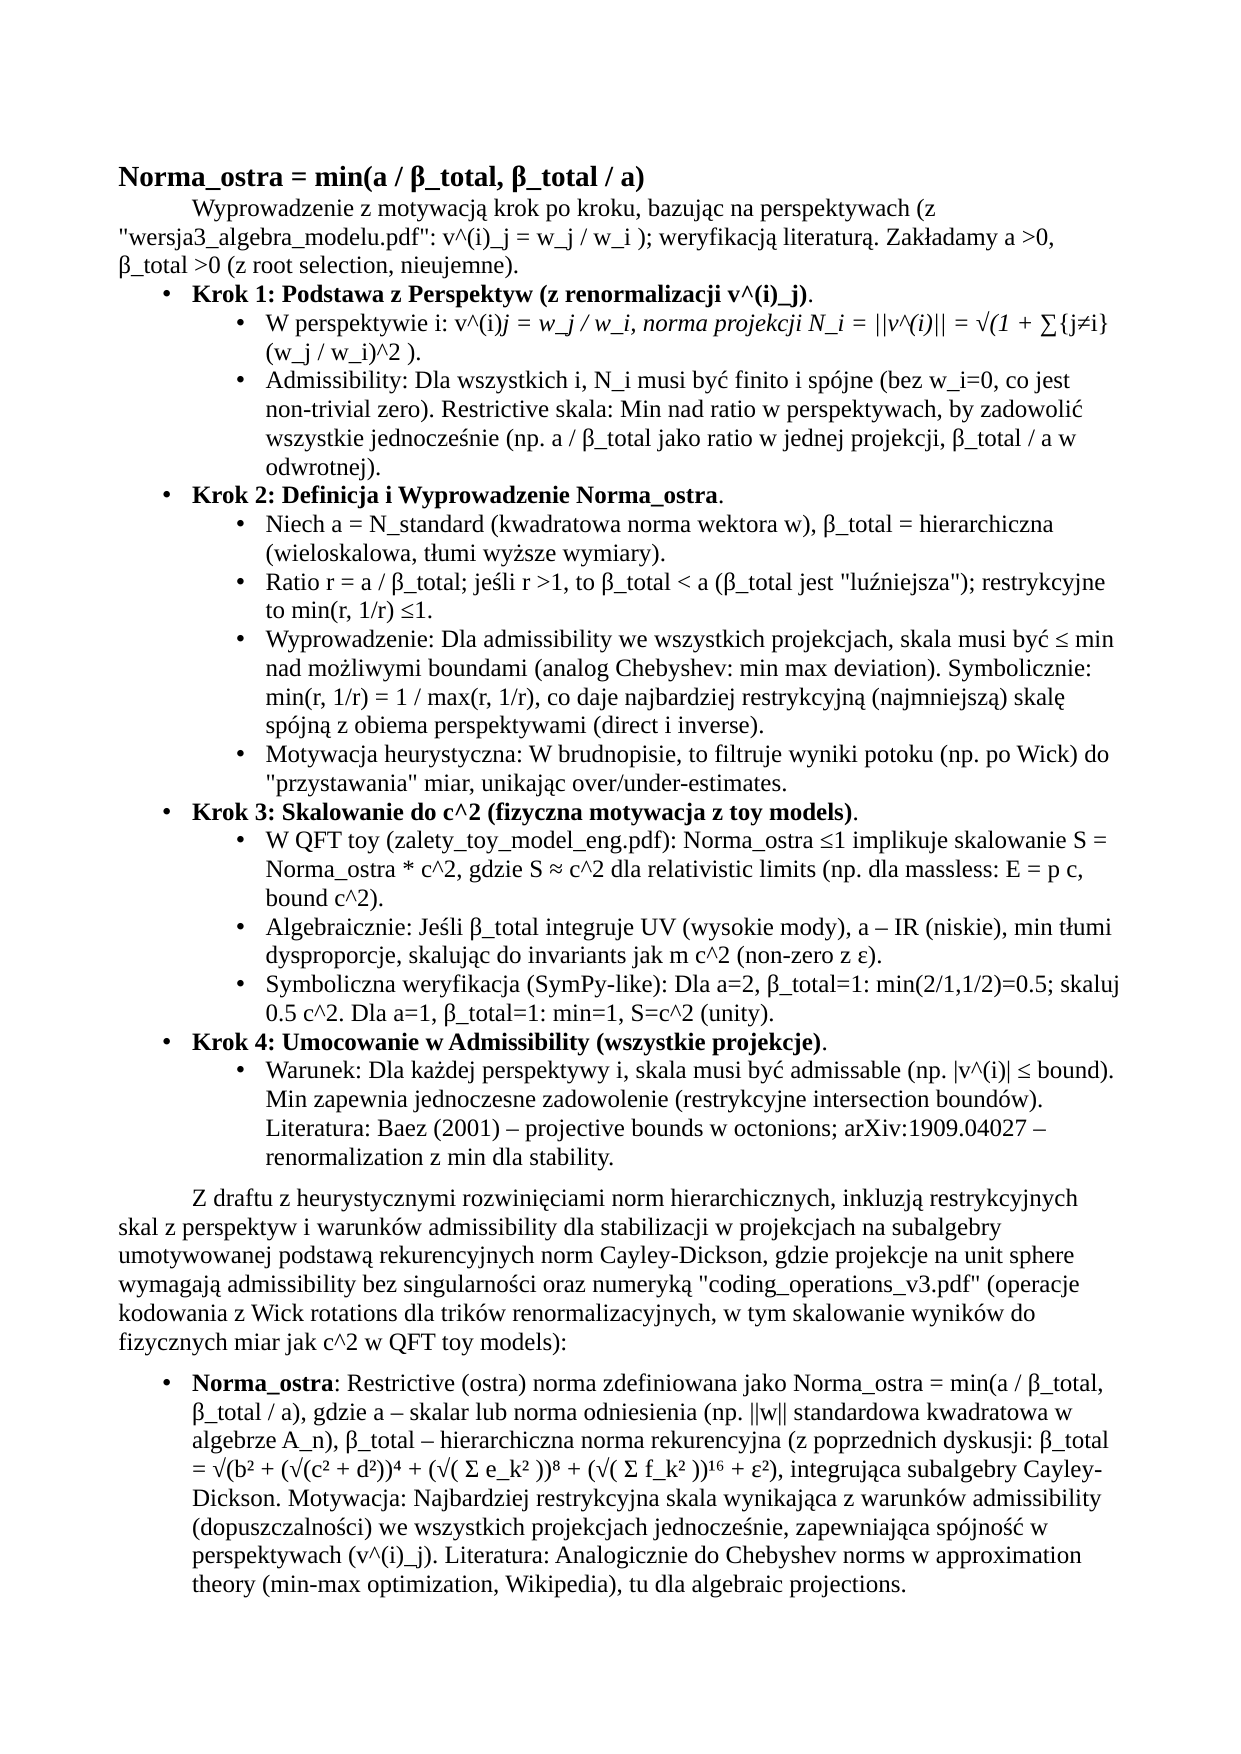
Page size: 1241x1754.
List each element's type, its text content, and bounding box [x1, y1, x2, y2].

list Algebraicznie: Jeśli β_total integruje UV (wysokie mody), a – IR (niskie), min tłumi dysproporcje, skalując do invariants jak m c^2 (non-zero z ε). [236, 912, 1122, 969]
list Admissibility: Dla wszystkich i, N_i musi być finito i spójne (bez w_i=0, co jest non-trivial zero). Restrictive skala: Min nad ratio w perspektywach, by zadowolić wszystkie jednocześnie (np. a / β_total jako ratio w jednej projekcji, β_total / a w odwrotnej). [236, 365, 1122, 480]
list Krok 2: Definicja i Wyprowadzenie Norma_ostra. [162, 480, 1122, 509]
list Krok 3: Skalowanie do c^2 (fizyczna motywacja z toy models). [162, 797, 1122, 825]
list Niech a = N_standard (kwadratowa norma wektora w), β_total = hierarchiczna (wieloskalowa, tłumi wyższe wymiary). [236, 509, 1122, 567]
list Ratio r = a / β_total; jeśli r >1, to β_total < a (β_total jest "luźniejsza"); restrykcyjne to min(r, 1/r) ≤1. [236, 567, 1122, 624]
list Norma_ostra: Restrictive (ostra) norma zdefiniowana jako Norma_ostra = min(a / β_total, β_total / a), gdzie a – skalar lub norma odniesienia (np. ||w|| standardowa kwadratowa w algebrze A_n), β_total – hierarchiczna norma rekurencyjna (z poprzednich dyskusji: β_total = √(b² + (√(c² + d²))⁴ + (√( Σ e_k² ))⁸ + (√( Σ f_k² ))¹⁶ + ε²), integrująca subalgebry Cayley-Dickson. Motywacja: Najbardziej restrykcyjna skala wynikająca z warunków admissibility (dopuszczalności) we wszystkich projekcjach jednocześnie, zapewniająca spójność w perspektywach (v^(i)_j). Literatura: Analogicznie do Chebyshev norms w approximation theory (min-max optimization, Wikipedia), tu dla algebraic projections. [162, 1368, 1122, 1598]
text Norma_ostra = min(a / β_total, β_total / a) [118, 159, 1122, 193]
list Symboliczna weryfikacja (SymPy-like): Dla a=2, β_total=1: min(2/1,1/2)=0.5; skaluj 0.5 c^2. Dla a=1, β_total=1: min=1, S=c^2 (unity). [236, 969, 1122, 1027]
list Motywacja heurystyczna: W brudnopisie, to filtruje wyniki potoku (np. po Wick) do "przystawania" miar, unikając over/under-estimates. [236, 739, 1122, 797]
text Wyprowadzenie z motywacją krok po kroku, bazując na perspektywach (z "wersja3_algebra_modelu.pdf": v^(i)_j = w_j / w_i ); weryfikacją literaturą. Zakładamy a >0, β_total >0 (z root selection, nieujemne). [118, 193, 1122, 279]
list Krok 1: Podstawa z Perspektyw (z renormalizacji v^(i)_j). [162, 279, 1122, 308]
list Warunek: Dla każdej perspektywy i, skala musi być admissable (np. |v^(i)| ≤ bound). Min zapewnia jednoczesne zadowolenie (restrykcyjne intersection boundów). Literatura: Baez (2001) – projective bounds w octonions; arXiv:1909.04027 – renormalization z min dla stability. [236, 1055, 1122, 1170]
list Wyprowadzenie: Dla admissibility we wszystkich projekcjach, skala musi być ≤ min nad możliwymi boundami (analog Chebyshev: min max deviation). Symbolicznie: min(r, 1/r) = 1 / max(r, 1/r), co daje najbardziej restrykcyjną (najmniejszą) skalę spójną z obiema perspektywami (direct i inverse). [236, 624, 1122, 739]
list W perspektywie i: v^(i)j = w_j / w_i, norma projekcji N_i = ||v^(i)|| = √(1 + ∑{j≠i} (w_j / w_i)^2 ). [236, 308, 1122, 365]
text Z draftu z heurystycznymi rozwinięciami norm hierarchicznych, inkluzją restrykcyjnych skal z perspektyw i warunków admissibility dla stabilizacji w projekcjach na subalgebry umotywowanej podstawą rekurencyjnych norm Cayley-Dickson, gdzie projekcje na unit sphere wymagają admissibility bez singularności oraz numeryką "coding_operations_v3.pdf" (operacje kodowania z Wick rotations dla trików renormalizacyjnych, w tym skalowanie wyników do fizycznych miar jak c^2 w QFT toy models): [118, 1183, 1122, 1355]
list Krok 4: Umocowanie w Admissibility (wszystkie projekcje). [162, 1027, 1122, 1055]
list W QFT toy (zalety_toy_model_eng.pdf): Norma_ostra ≤1 implikuje skalowanie S = Norma_ostra * c^2, gdzie S ≈ c^2 dla relativistic limits (np. dla massless: E = p c, bound c^2). [236, 825, 1122, 912]
